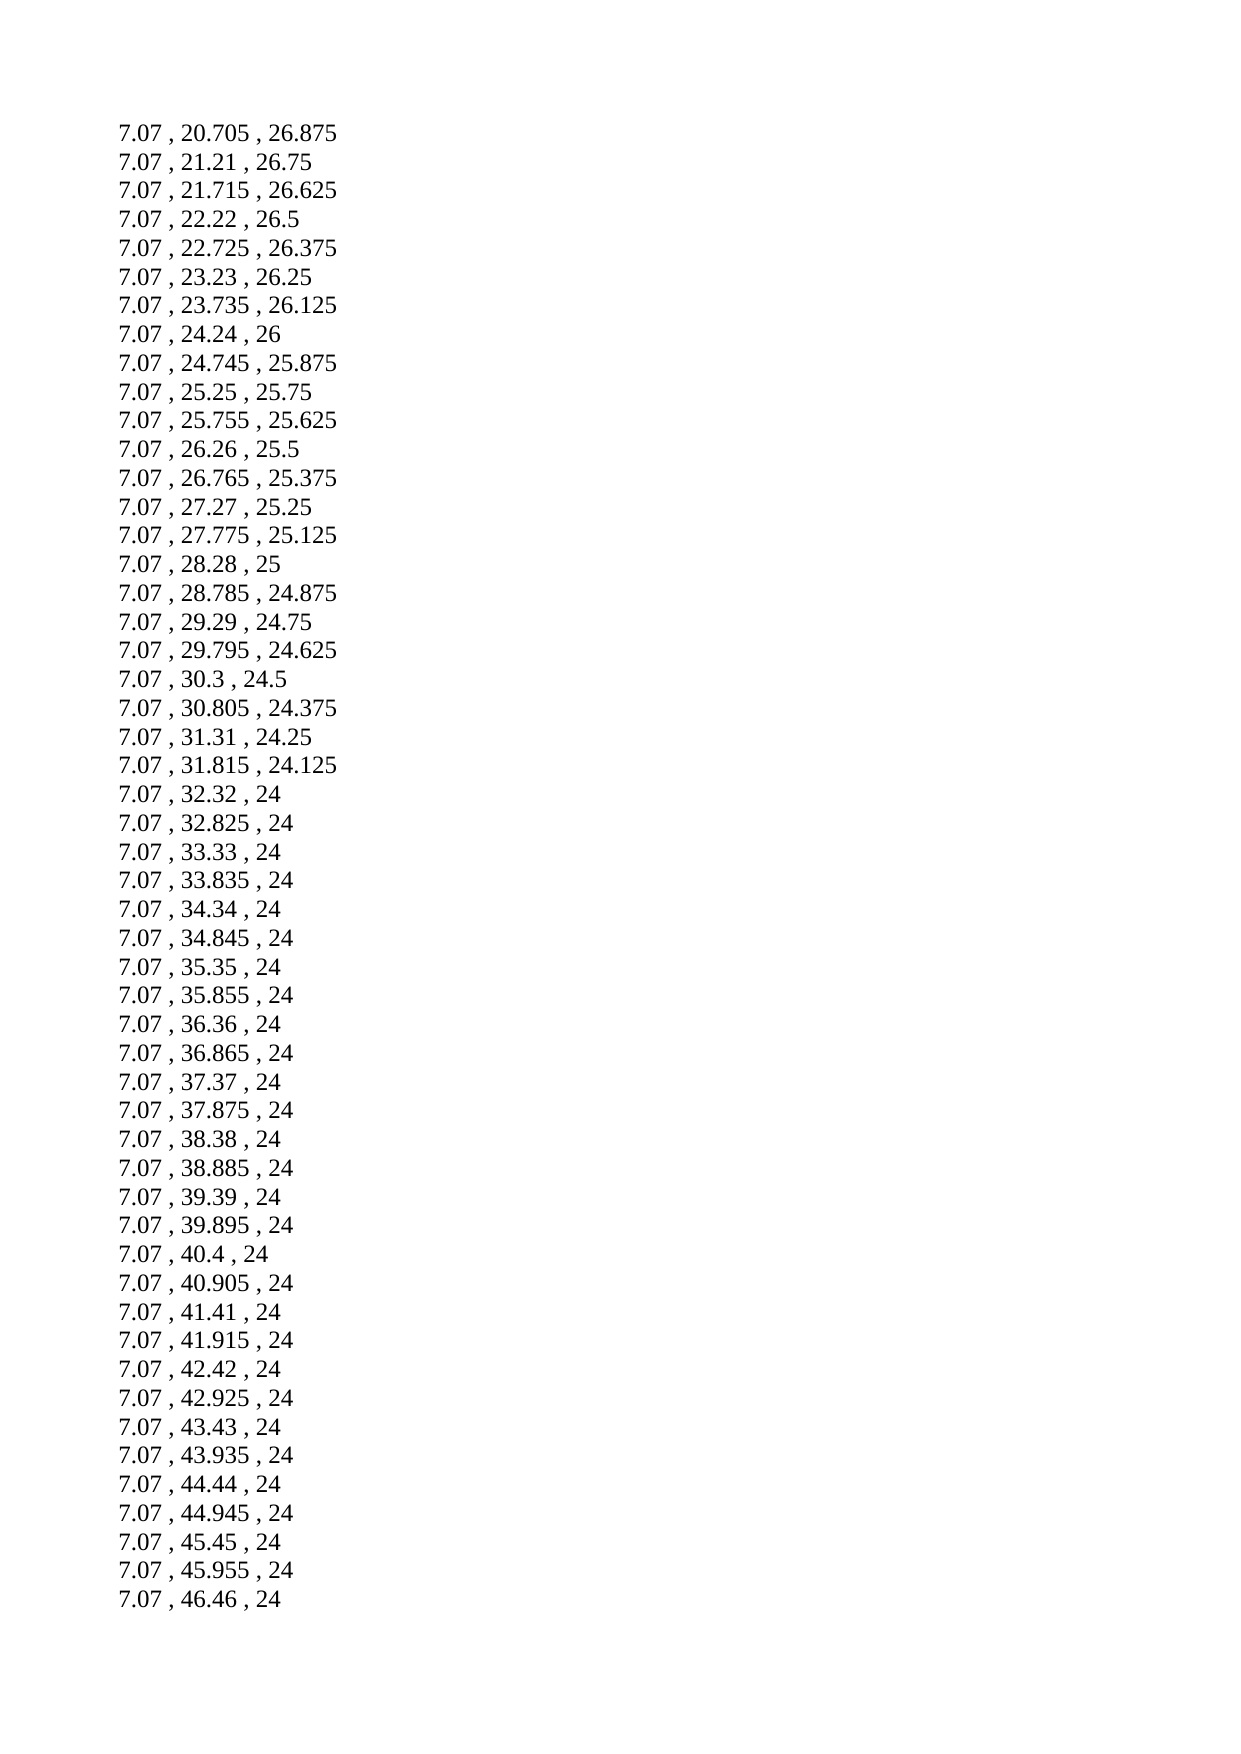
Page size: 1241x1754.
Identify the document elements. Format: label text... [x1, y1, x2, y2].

text 7.07 , 32.32 , 24 [118, 779, 1122, 808]
text 7.07 , 26.765 , 25.375 [118, 463, 1122, 492]
text 7.07 , 44.44 , 24 [118, 1469, 1122, 1498]
text 7.07 , 46.46 , 24 [118, 1584, 1122, 1613]
text 7.07 , 37.37 , 24 [118, 1067, 1122, 1096]
text 7.07 , 43.43 , 24 [118, 1412, 1122, 1441]
text 7.07 , 34.34 , 24 [118, 894, 1122, 923]
text 7.07 , 45.45 , 24 [118, 1527, 1122, 1556]
text 7.07 , 29.29 , 24.75 [118, 607, 1122, 636]
text 7.07 , 20.705 , 26.875 [118, 118, 1122, 147]
text 7.07 , 39.39 , 24 [118, 1182, 1122, 1211]
text 7.07 , 39.895 , 24 [118, 1211, 1122, 1239]
text 7.07 , 27.775 , 25.125 [118, 521, 1122, 549]
text 7.07 , 25.755 , 25.625 [118, 406, 1122, 434]
text 7.07 , 21.21 , 26.75 [118, 147, 1122, 176]
text 7.07 , 31.815 , 24.125 [118, 751, 1122, 779]
text 7.07 , 33.835 , 24 [118, 866, 1122, 894]
text 7.07 , 22.22 , 26.5 [118, 204, 1122, 233]
text 7.07 , 35.35 , 24 [118, 952, 1122, 981]
text 7.07 , 36.36 , 24 [118, 1009, 1122, 1038]
text 7.07 , 35.855 , 24 [118, 981, 1122, 1009]
text 7.07 , 28.785 , 24.875 [118, 578, 1122, 607]
text 7.07 , 30.805 , 24.375 [118, 693, 1122, 722]
text 7.07 , 29.795 , 24.625 [118, 636, 1122, 664]
text 7.07 , 38.38 , 24 [118, 1124, 1122, 1153]
text 7.07 , 24.24 , 26 [118, 319, 1122, 348]
text 7.07 , 25.25 , 25.75 [118, 377, 1122, 406]
text 7.07 , 38.885 , 24 [118, 1153, 1122, 1182]
text 7.07 , 31.31 , 24.25 [118, 722, 1122, 751]
text 7.07 , 28.28 , 25 [118, 549, 1122, 578]
text 7.07 , 34.845 , 24 [118, 923, 1122, 952]
text 7.07 , 45.955 , 24 [118, 1556, 1122, 1584]
text 7.07 , 36.865 , 24 [118, 1038, 1122, 1067]
text 7.07 , 44.945 , 24 [118, 1498, 1122, 1527]
text 7.07 , 41.41 , 24 [118, 1297, 1122, 1326]
text 7.07 , 21.715 , 26.625 [118, 176, 1122, 204]
text 7.07 , 23.23 , 26.25 [118, 262, 1122, 291]
text 7.07 , 30.3 , 24.5 [118, 664, 1122, 693]
text 7.07 , 41.915 , 24 [118, 1326, 1122, 1354]
text 7.07 , 40.905 , 24 [118, 1268, 1122, 1297]
text 7.07 , 40.4 , 24 [118, 1239, 1122, 1268]
text 7.07 , 33.33 , 24 [118, 837, 1122, 866]
text 7.07 , 24.745 , 25.875 [118, 348, 1122, 377]
text 7.07 , 32.825 , 24 [118, 808, 1122, 837]
text 7.07 , 43.935 , 24 [118, 1441, 1122, 1469]
text 7.07 , 42.42 , 24 [118, 1354, 1122, 1383]
text 7.07 , 23.735 , 26.125 [118, 291, 1122, 319]
text 7.07 , 26.26 , 25.5 [118, 434, 1122, 463]
text 7.07 , 37.875 , 24 [118, 1096, 1122, 1124]
text 7.07 , 22.725 , 26.375 [118, 233, 1122, 262]
text 7.07 , 27.27 , 25.25 [118, 492, 1122, 521]
text 7.07 , 42.925 , 24 [118, 1383, 1122, 1412]
